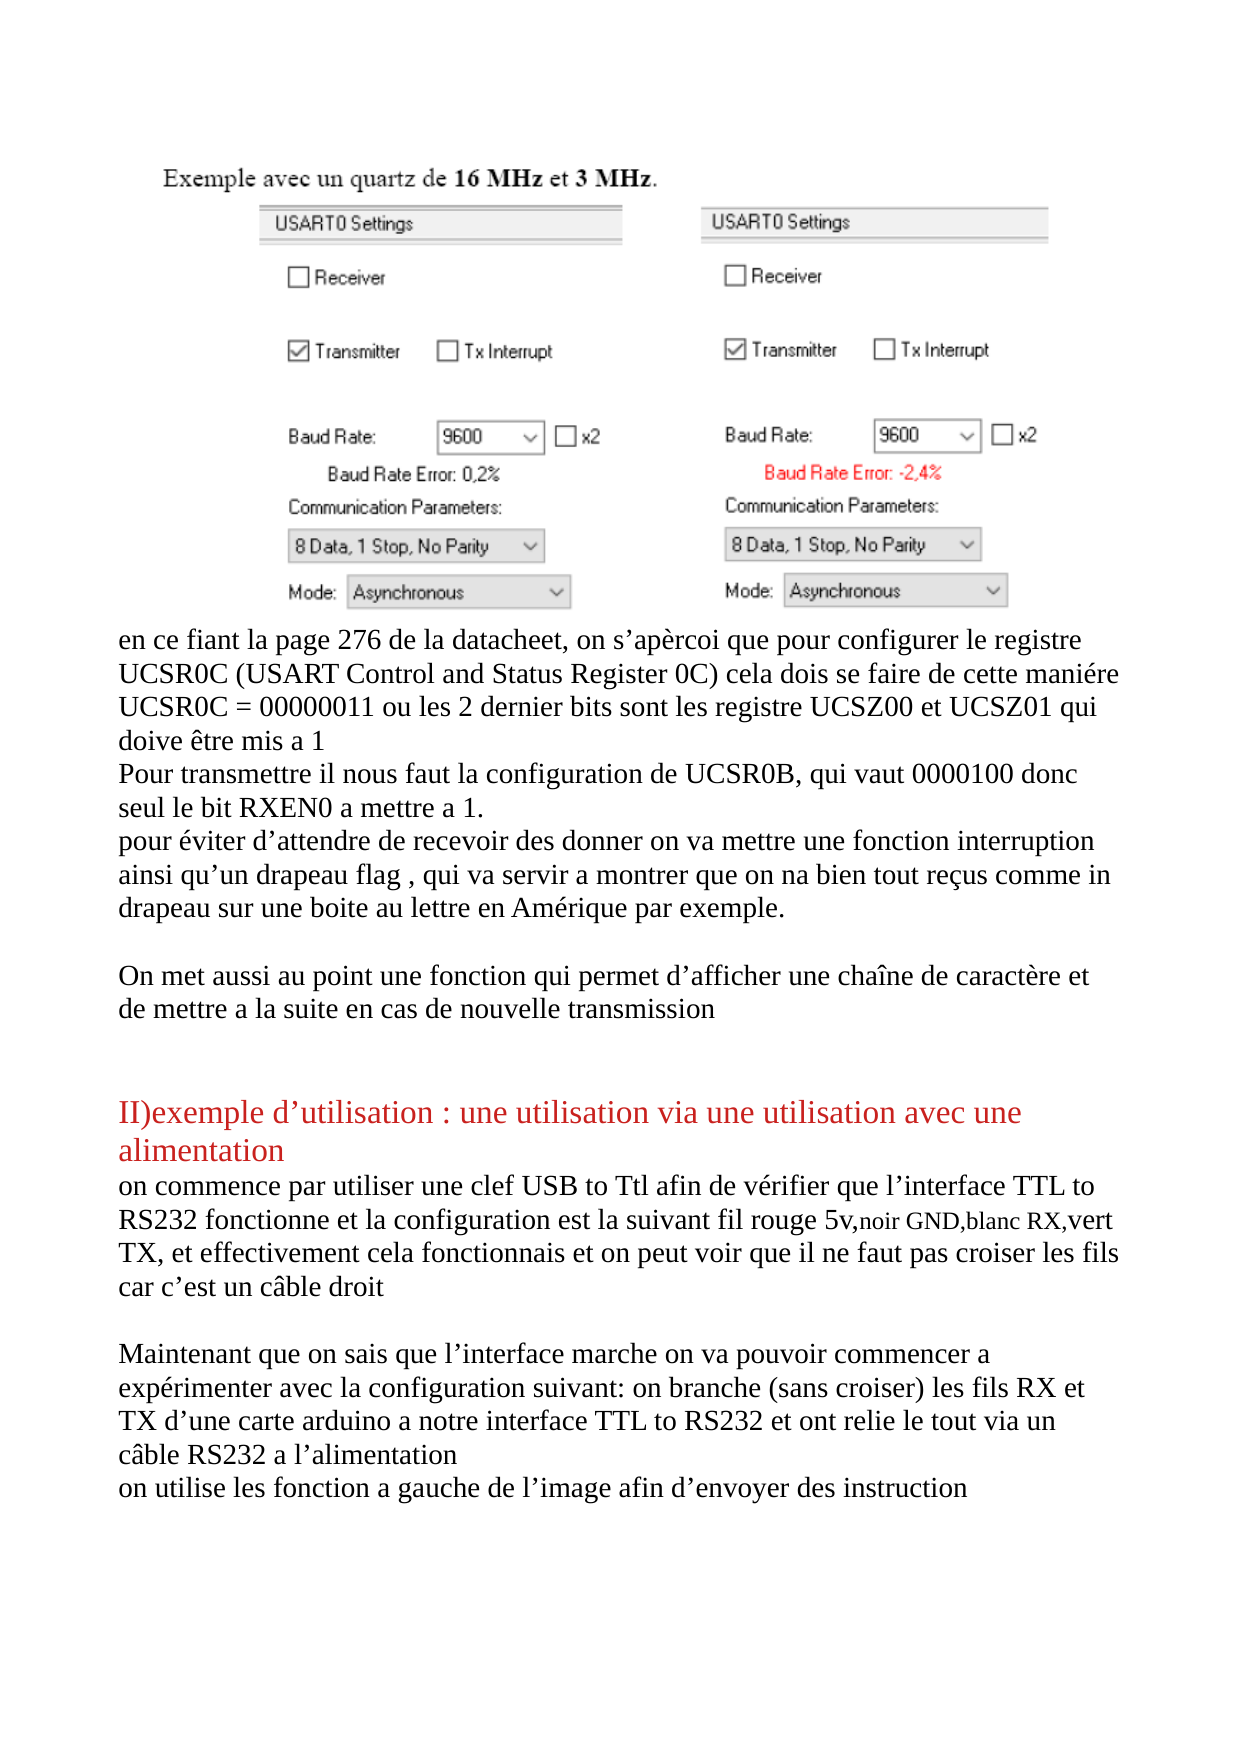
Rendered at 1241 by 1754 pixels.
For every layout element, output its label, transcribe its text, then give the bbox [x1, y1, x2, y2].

text II)exemple d’utilisation : une utilisation via une utilisation avec une alimentation [118, 1092, 1122, 1168]
text Maintenant que on sais que l’interface marche on va pouvoir commencer a expérimenter avec la configuration suivant: on branche (sans croiser) les fils RX et TX d’une carte arduino a notre interface TTL to RS232 et ont relie le tout via un câble RS232 a l’alimentation [118, 1336, 1122, 1470]
text On met aussi au point une fonction qui permet d’afficher une chaîne de caractère et de mettre a la suite en cas de nouvelle transmission [118, 958, 1122, 1025]
text en ce fiant la page 276 de la datacheet, on s’apèrcoi que pour configurer le registre UCSR0C (USART Control and Status Register 0C) cela dois se faire de cette maniére UCSR0C = 00000011 ou les 2 dernier bits sont les registre UCSZ00 et UCSZ01 qui doive être mis a 1 [118, 623, 1122, 756]
text on commence par utiliser une clef USB to Ttl afin de vérifier que l’interface TTL to RS232 fonctionne et la configuration est la suivant fil rouge 5v,noir GND,blanc RX,vert TX, et effectivement cela fonctionnais et on peut voir que il ne faut pas croiser les fils car c’est un câble droit [118, 1168, 1122, 1303]
text pour éviter d’attendre de recevoir des donner on va mettre une fonction interruption ainsi qu’un drapeau flag , qui va servir a montrer que on na bien tout reçus comme in drapeau sur une boite au lettre en Amérique par exemple. [118, 823, 1122, 924]
text on utilise les fonction a gauche de l’image afin d’envoyer des instruction [118, 1470, 1122, 1504]
picture [118, 118, 1123, 623]
text Pour transmettre il nous faut la configuration de UCSR0B, qui vaut 0000100 donc seul le bit RXEN0 a mettre a 1. [118, 756, 1122, 823]
